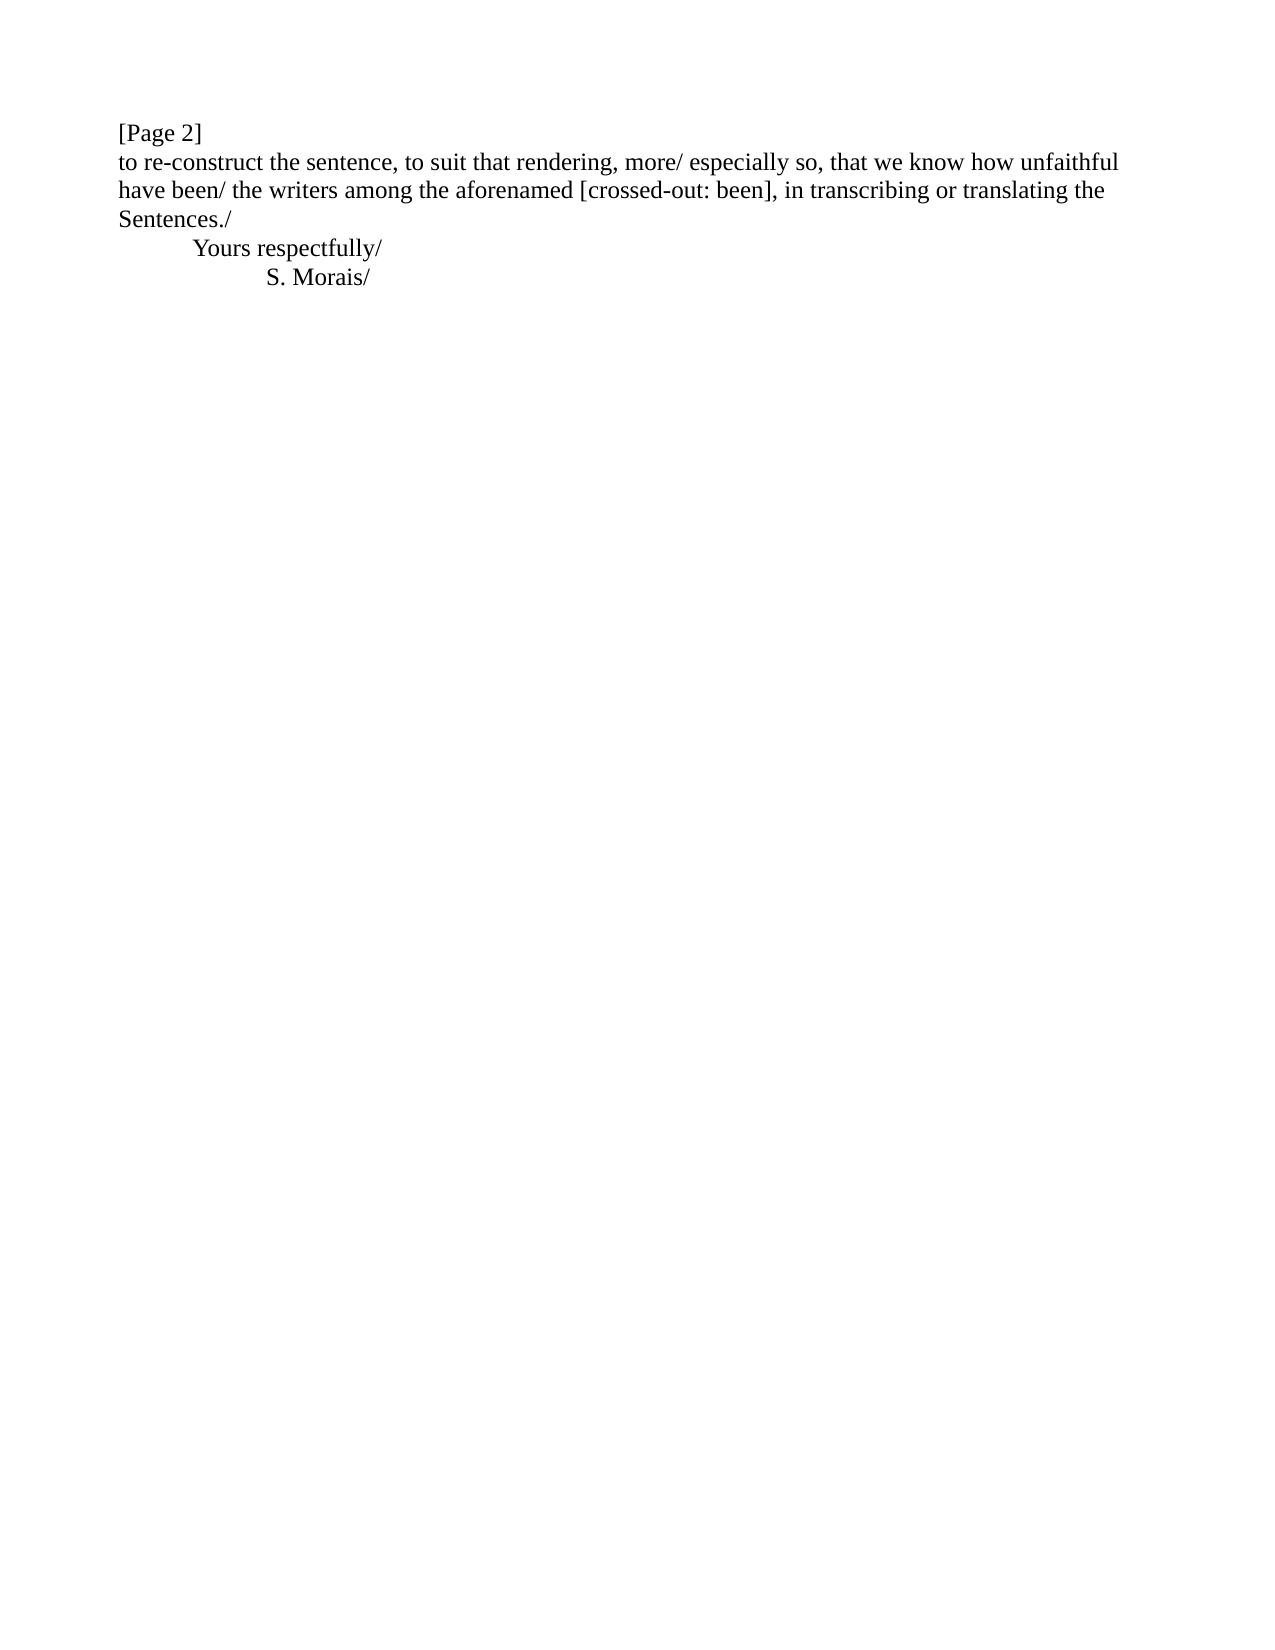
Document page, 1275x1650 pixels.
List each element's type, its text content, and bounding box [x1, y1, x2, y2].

text S. Morais/ [118, 262, 1157, 291]
text to re-construct the sentence, to suit that rendering, more/ especially so, that we know how unfaithful have been/ the writers among the aforenamed [crossed-out: been], in transcribing or translating the Sentences./ [118, 147, 1157, 233]
text Yours respectfully/ [118, 233, 1157, 262]
text [Page 2] [118, 118, 1157, 147]
